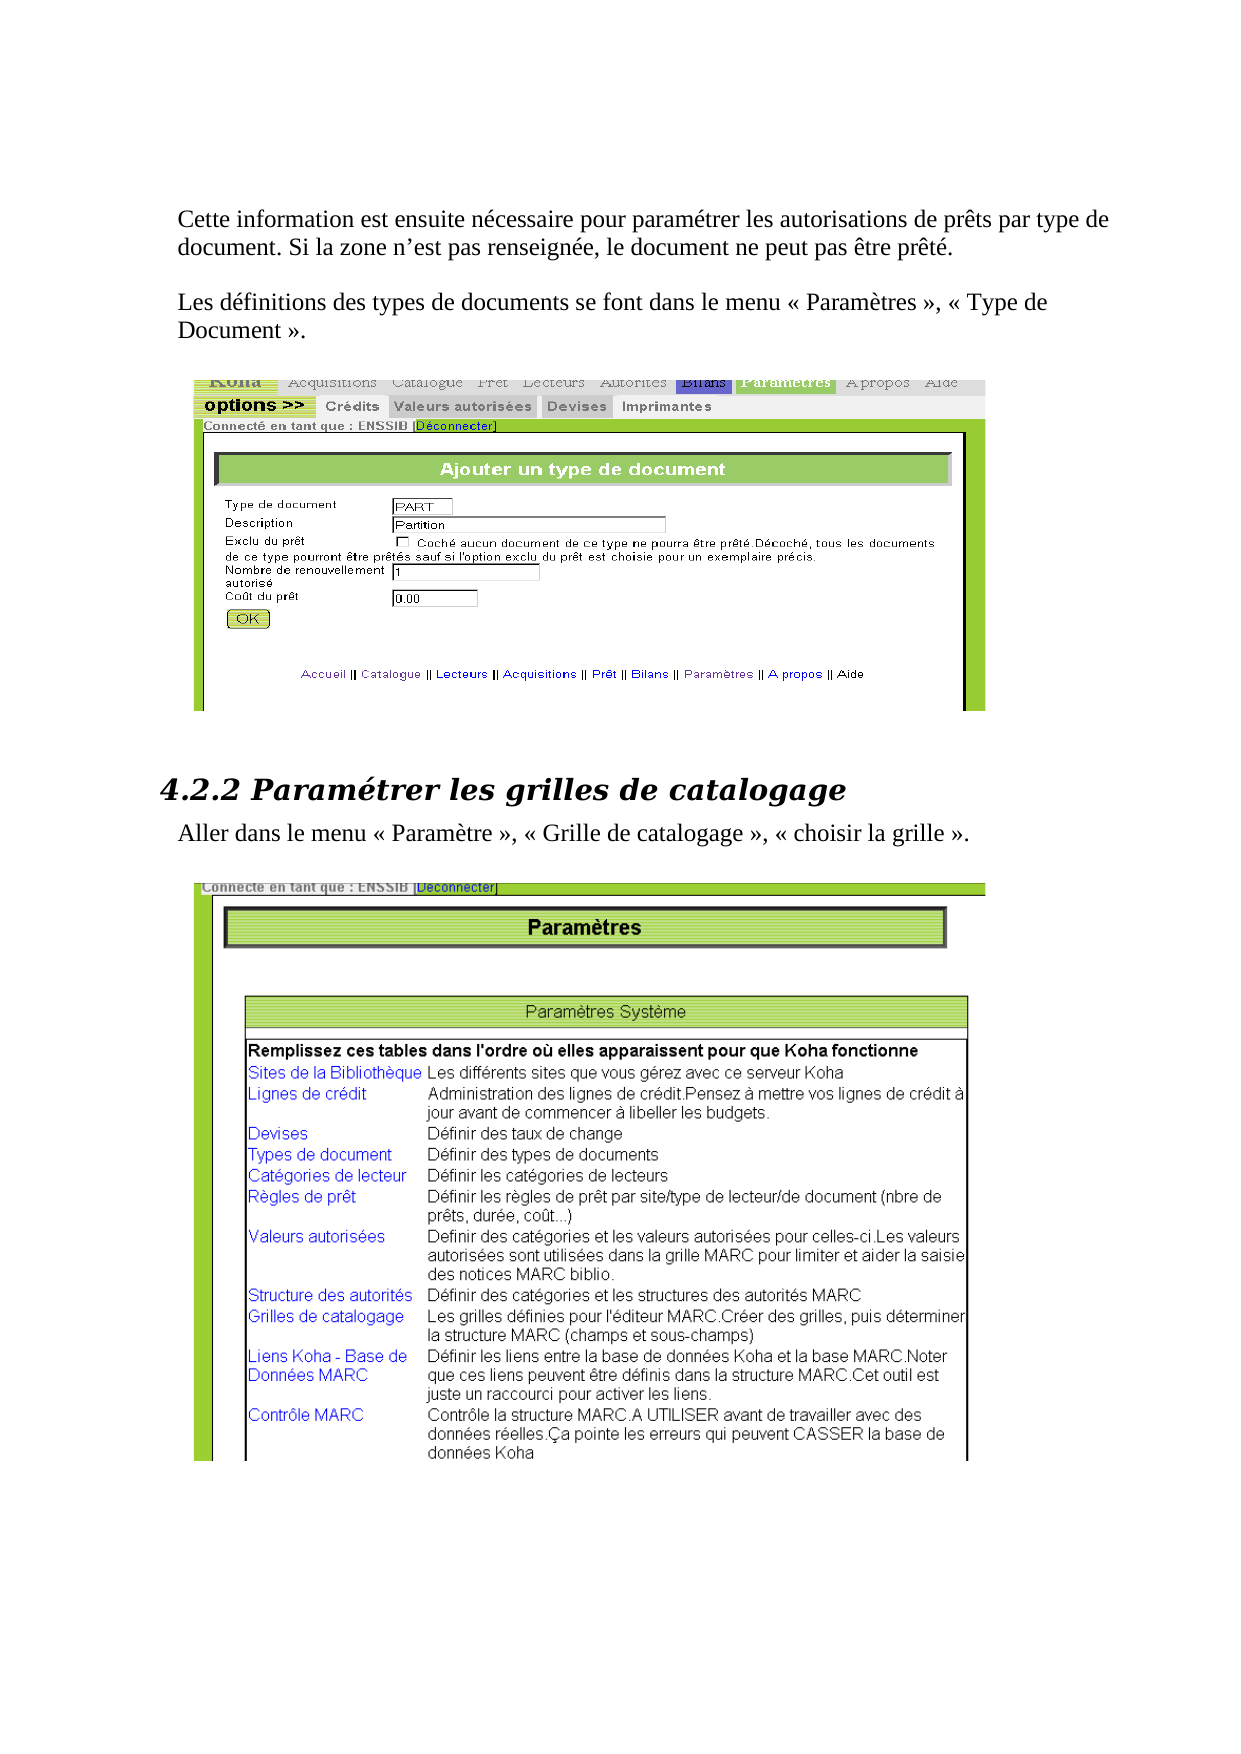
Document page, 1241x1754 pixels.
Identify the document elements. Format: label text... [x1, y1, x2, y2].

text Aller dans le menu « Paramètre », « Grille de catalogage », « choisir la grille ». [177, 819, 1152, 846]
picture [193, 380, 986, 711]
subtitle Paramétrer les grilles de catalogage [159, 772, 1152, 807]
picture [193, 883, 986, 1461]
text Cette information est ensuite nécessaire pour paramétrer les autorisations de prêts par type de document. Si la zone n’est pas renseignée, le document ne peut pas être prêté. [177, 205, 1152, 260]
text Les définitions des types de documents se font dans le menu « Paramètres », « Type de Document ». [177, 288, 1152, 343]
